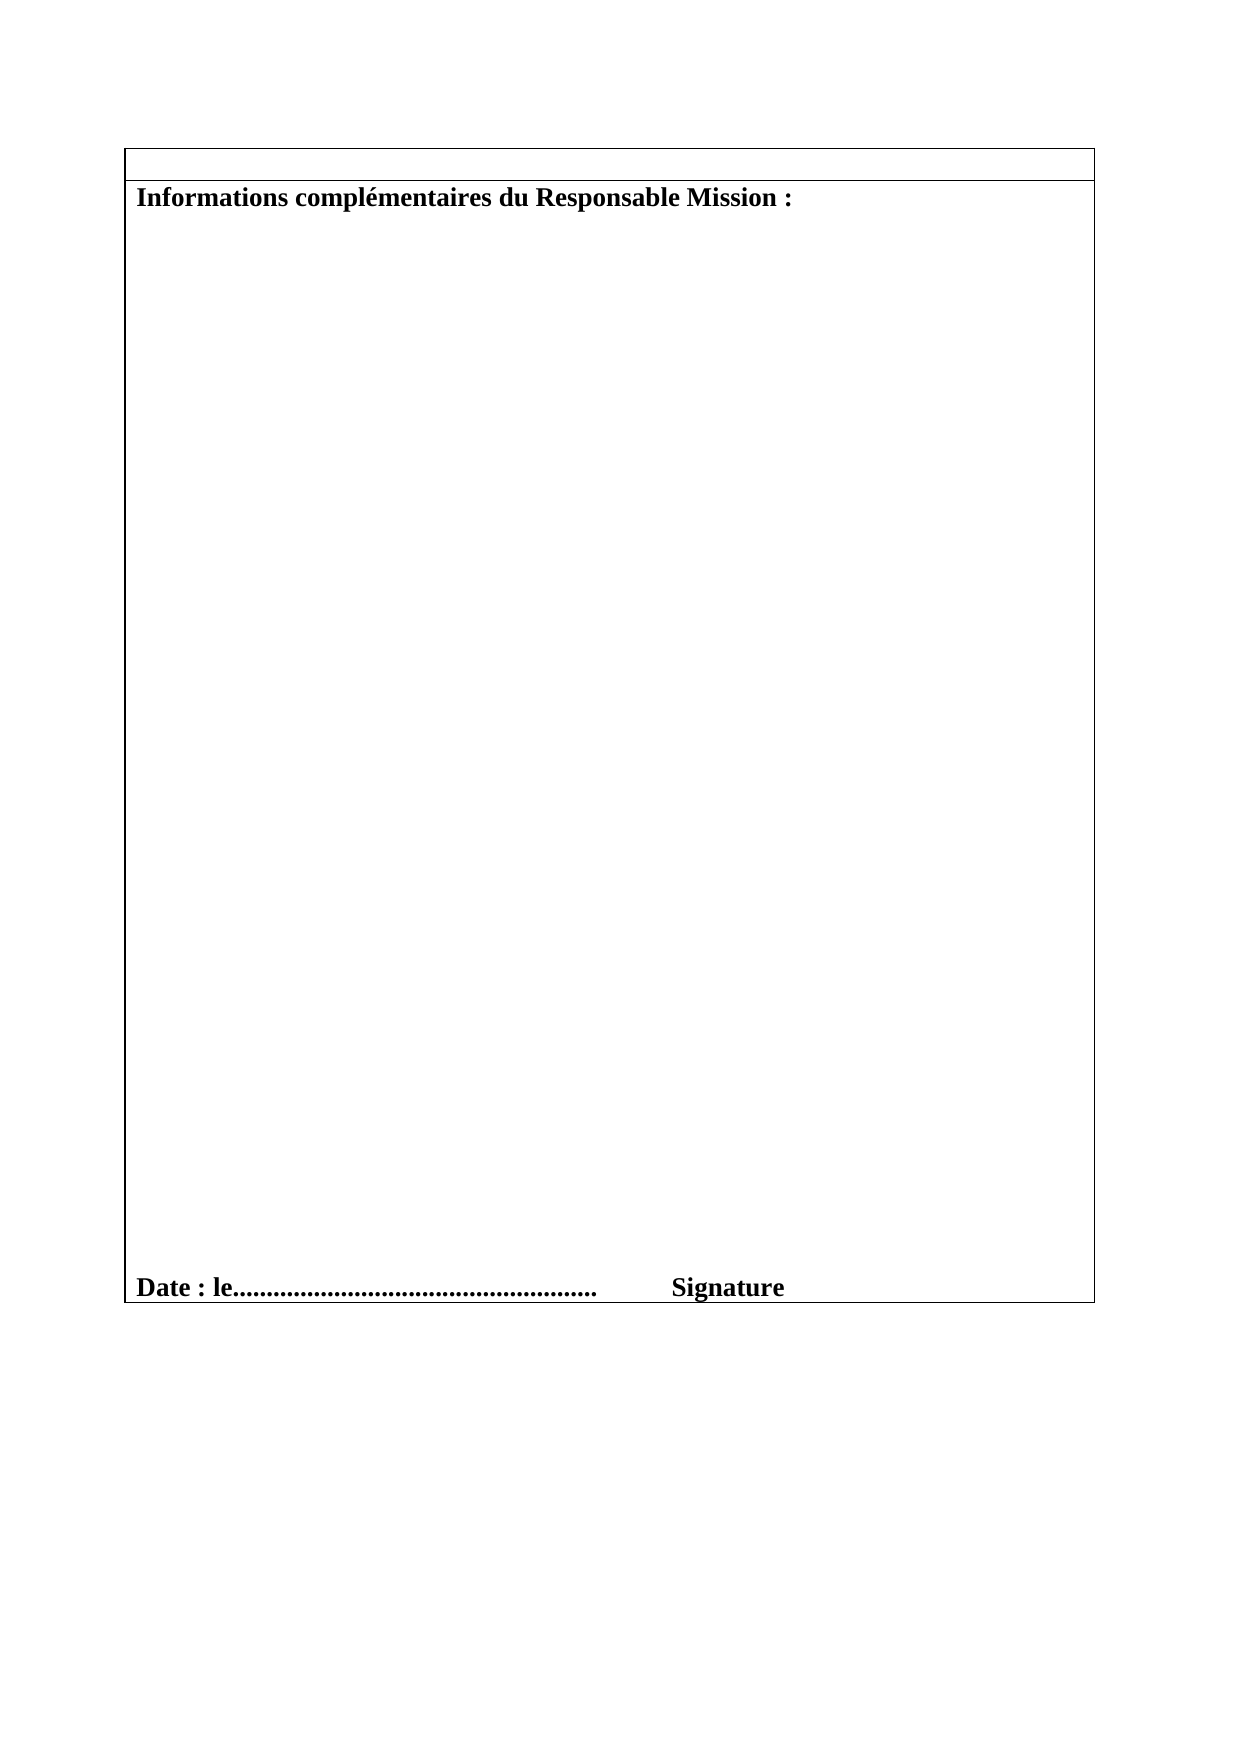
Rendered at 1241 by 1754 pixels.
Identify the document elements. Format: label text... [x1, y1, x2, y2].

table_cell Informations complémentaires du Responsable Mission : Date : le...................................................... Signature [126, 181, 1094, 1302]
table_header [126, 149, 1094, 180]
